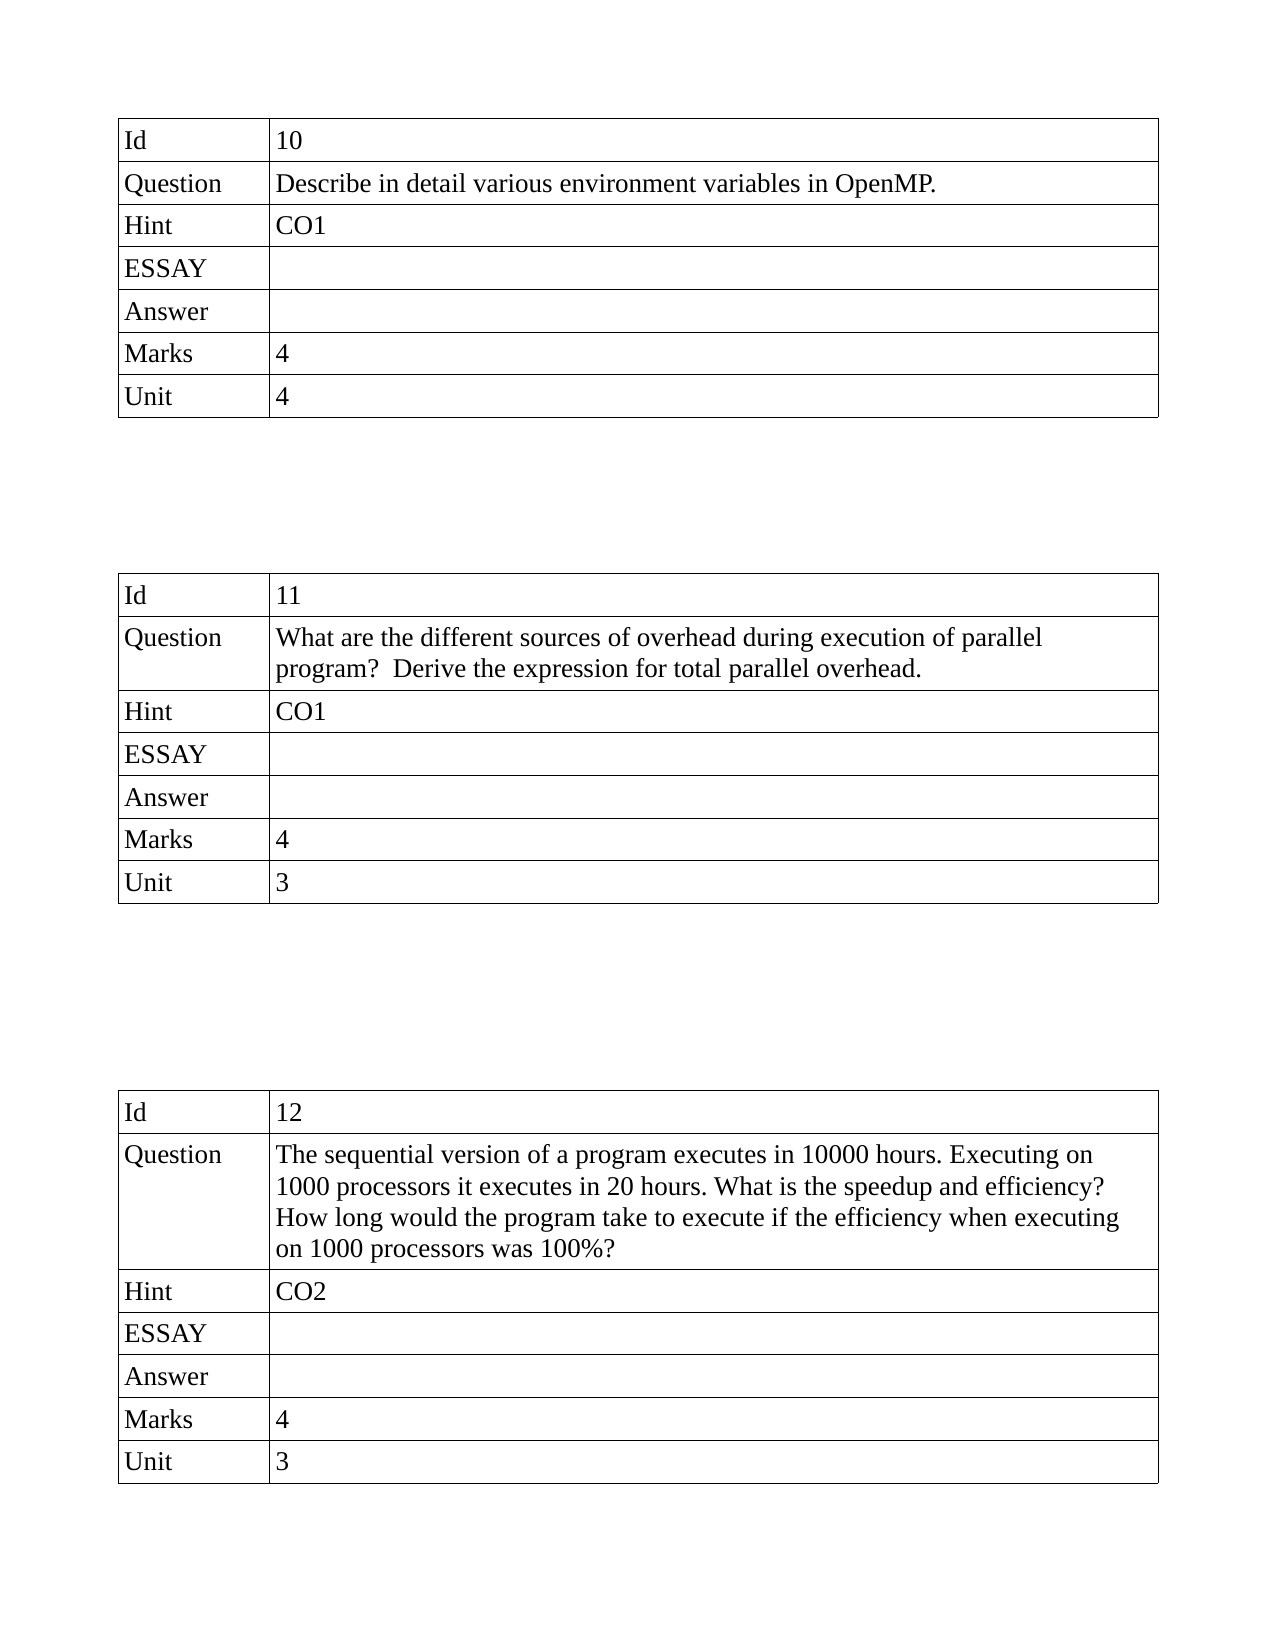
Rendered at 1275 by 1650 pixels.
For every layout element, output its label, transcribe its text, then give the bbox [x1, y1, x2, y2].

table_cell Unit [119, 375, 269, 417]
table_cell Marks [119, 1398, 269, 1440]
table_cell 4 [270, 375, 1158, 417]
table_cell Marks [119, 333, 269, 374]
table_cell CO2 [270, 1270, 1158, 1312]
table_cell 4 [270, 819, 1158, 860]
table_cell [270, 1355, 1158, 1397]
table_cell [270, 1313, 1158, 1354]
table_cell CO1 [270, 205, 1158, 246]
table_cell Question [119, 1134, 269, 1269]
table_cell Answer [119, 290, 269, 332]
table_header 12 [270, 1091, 1158, 1133]
table_cell Hint [119, 205, 269, 246]
table_cell Answer [119, 1355, 269, 1397]
table_cell Marks [119, 819, 269, 860]
table_cell Question [119, 162, 269, 203]
table_header Id [119, 1091, 269, 1133]
table_cell 3 [270, 861, 1158, 903]
table_cell Describe in detail various environment variables in OpenMP. [270, 162, 1158, 203]
table_cell ESSAY [119, 247, 269, 289]
table_cell Unit [119, 861, 269, 903]
table_cell 4 [270, 333, 1158, 374]
table_cell CO1 [270, 691, 1158, 732]
table_cell [270, 776, 1158, 818]
table_cell What are the different sources of overhead during execution of parallel program? Derive the expression for total parallel overhead. [270, 617, 1158, 689]
table_cell 3 [270, 1441, 1158, 1482]
table_cell [270, 733, 1158, 775]
table_cell ESSAY [119, 1313, 269, 1354]
table_cell Unit [119, 1441, 269, 1482]
table_cell [270, 247, 1158, 289]
table_cell ESSAY [119, 733, 269, 775]
table_cell Hint [119, 691, 269, 732]
table_cell The sequential version of a program executes in 10000 hours. Executing on 1000 processors it executes in 20 hours. What is the speedup and efficiency? How long would the program take to execute if the efficiency when executing on 1000 processors was 100%? [270, 1134, 1158, 1269]
table_header 10 [270, 119, 1158, 161]
table_header Id [119, 119, 269, 161]
table_cell 4 [270, 1398, 1158, 1440]
table_cell Hint [119, 1270, 269, 1312]
table_cell Question [119, 617, 269, 689]
table_cell Answer [119, 776, 269, 818]
table_header 11 [270, 574, 1158, 616]
table_cell [270, 290, 1158, 332]
table_header Id [119, 574, 269, 616]
